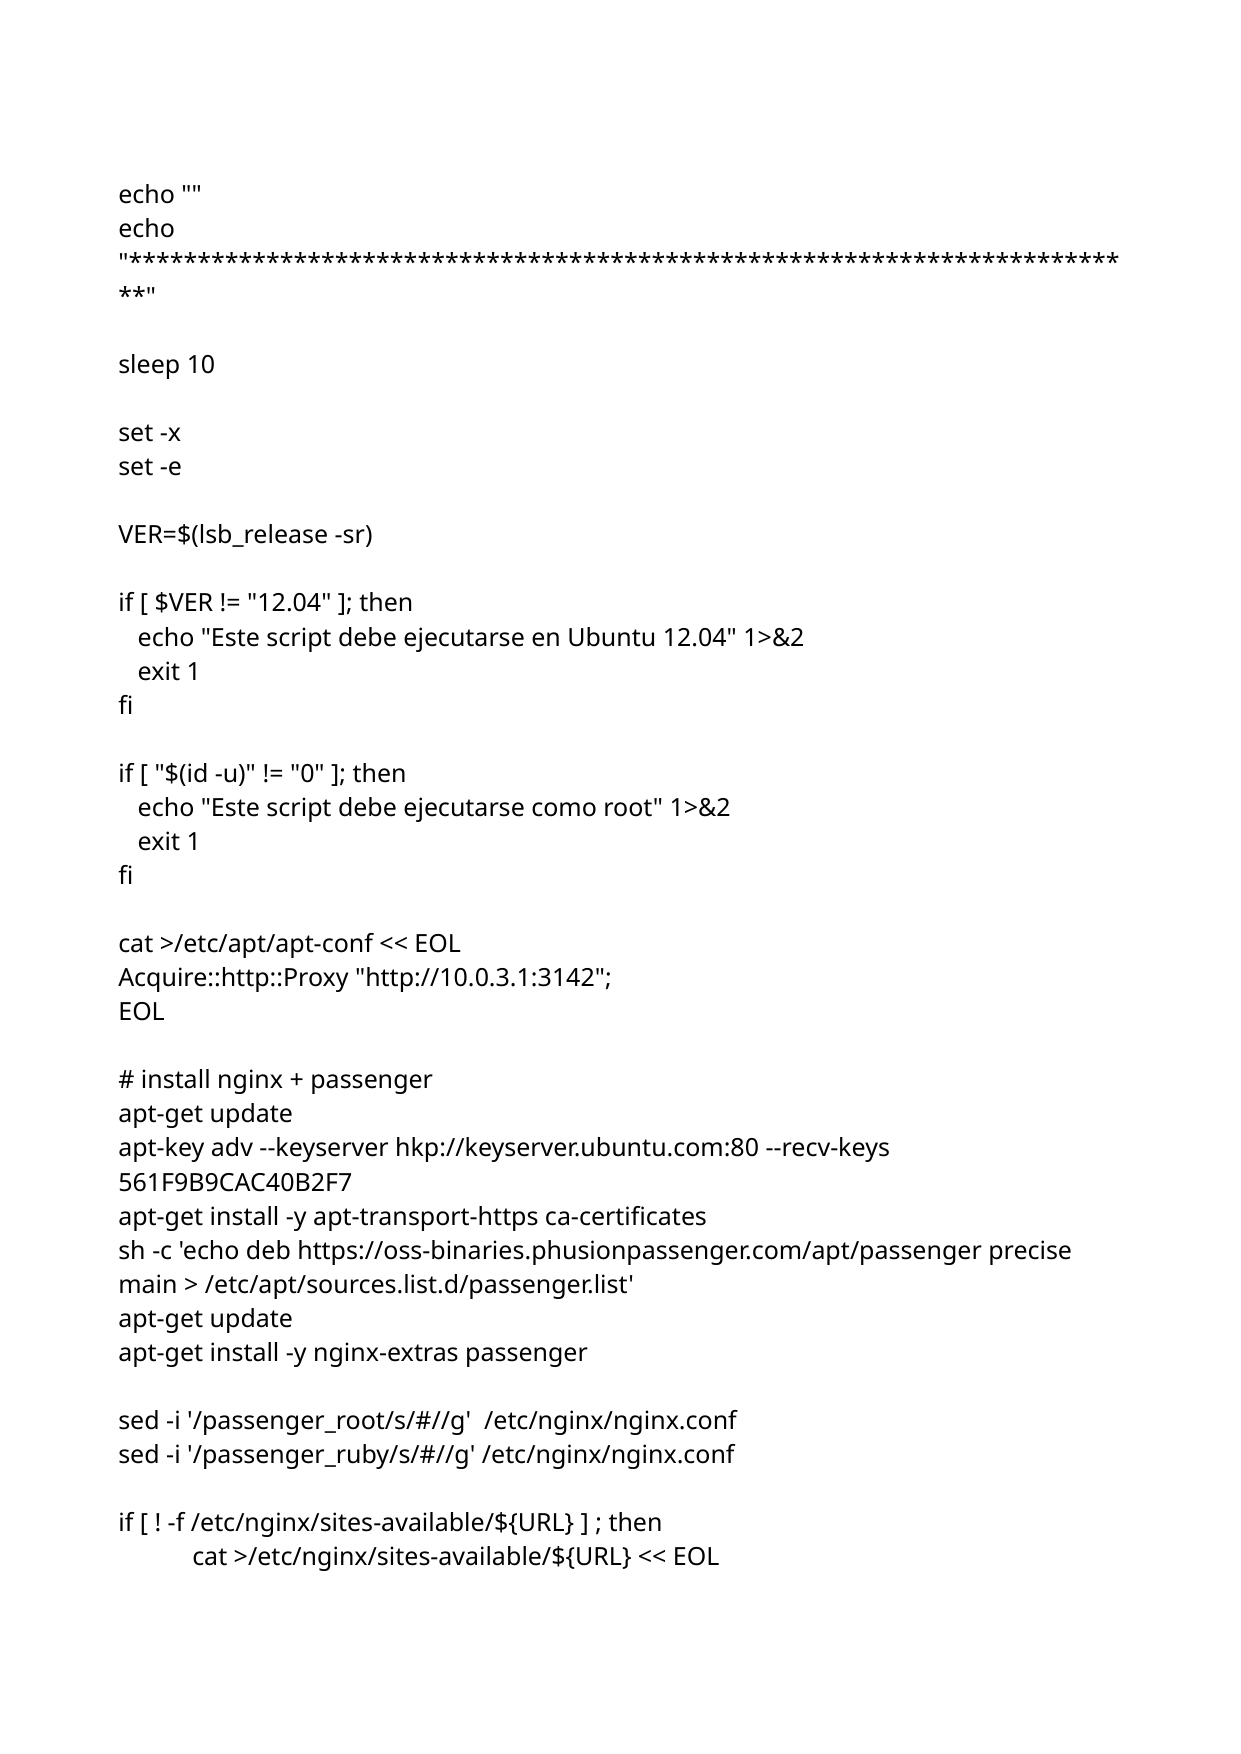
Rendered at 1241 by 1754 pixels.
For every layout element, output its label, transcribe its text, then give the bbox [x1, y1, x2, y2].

text cat >/etc/nginx/sites-available/${URL} << EOL [118, 1539, 1122, 1573]
text exit 1 [118, 823, 1122, 858]
text Acquire::http::Proxy "http://10.0.3.1:3142"; [118, 960, 1122, 994]
text echo "Este script debe ejecutarse como root" 1>&2 [118, 789, 1122, 823]
text sh -c 'echo deb https://oss-binaries.phusionpassenger.com/apt/passenger precise main > /etc/apt/sources.list.d/passenger.list' [118, 1232, 1122, 1300]
text apt-key adv --keyserver hkp://keyserver.ubuntu.com:80 --recv-keys 561F9B9CAC40B2F7 [118, 1130, 1122, 1198]
text apt-get update [118, 1096, 1122, 1130]
text set -e [118, 449, 1122, 483]
text # install nginx + passenger [118, 1062, 1122, 1096]
text EOL [118, 994, 1122, 1028]
text if [ ! -f /etc/nginx/sites-available/${URL} ] ; then [118, 1505, 1122, 1539]
text fi [118, 687, 1122, 721]
text if [ "$(id -u)" != "0" ]; then [118, 755, 1122, 789]
text set -x [118, 415, 1122, 449]
text fi [118, 858, 1122, 892]
text VER=$(lsb_release -sr) [118, 517, 1122, 551]
text sleep 10 [118, 347, 1122, 381]
text sed -i '/passenger_ruby/s/#//g' /etc/nginx/nginx.conf [118, 1437, 1122, 1471]
text echo "**************************************************************************" [118, 210, 1122, 313]
text exit 1 [118, 653, 1122, 687]
text apt-get install -y nginx-extras passenger [118, 1334, 1122, 1368]
text sed -i '/passenger_root/s/#//g' /etc/nginx/nginx.conf [118, 1403, 1122, 1437]
text apt-get update [118, 1300, 1122, 1334]
text cat >/etc/apt/apt-conf << EOL [118, 926, 1122, 960]
text apt-get install -y apt-transport-https ca-certificates [118, 1198, 1122, 1232]
text echo "" [118, 176, 1122, 210]
text if [ $VER != "12.04" ]; then [118, 585, 1122, 619]
text echo "Este script debe ejecutarse en Ubuntu 12.04" 1>&2 [118, 619, 1122, 653]
